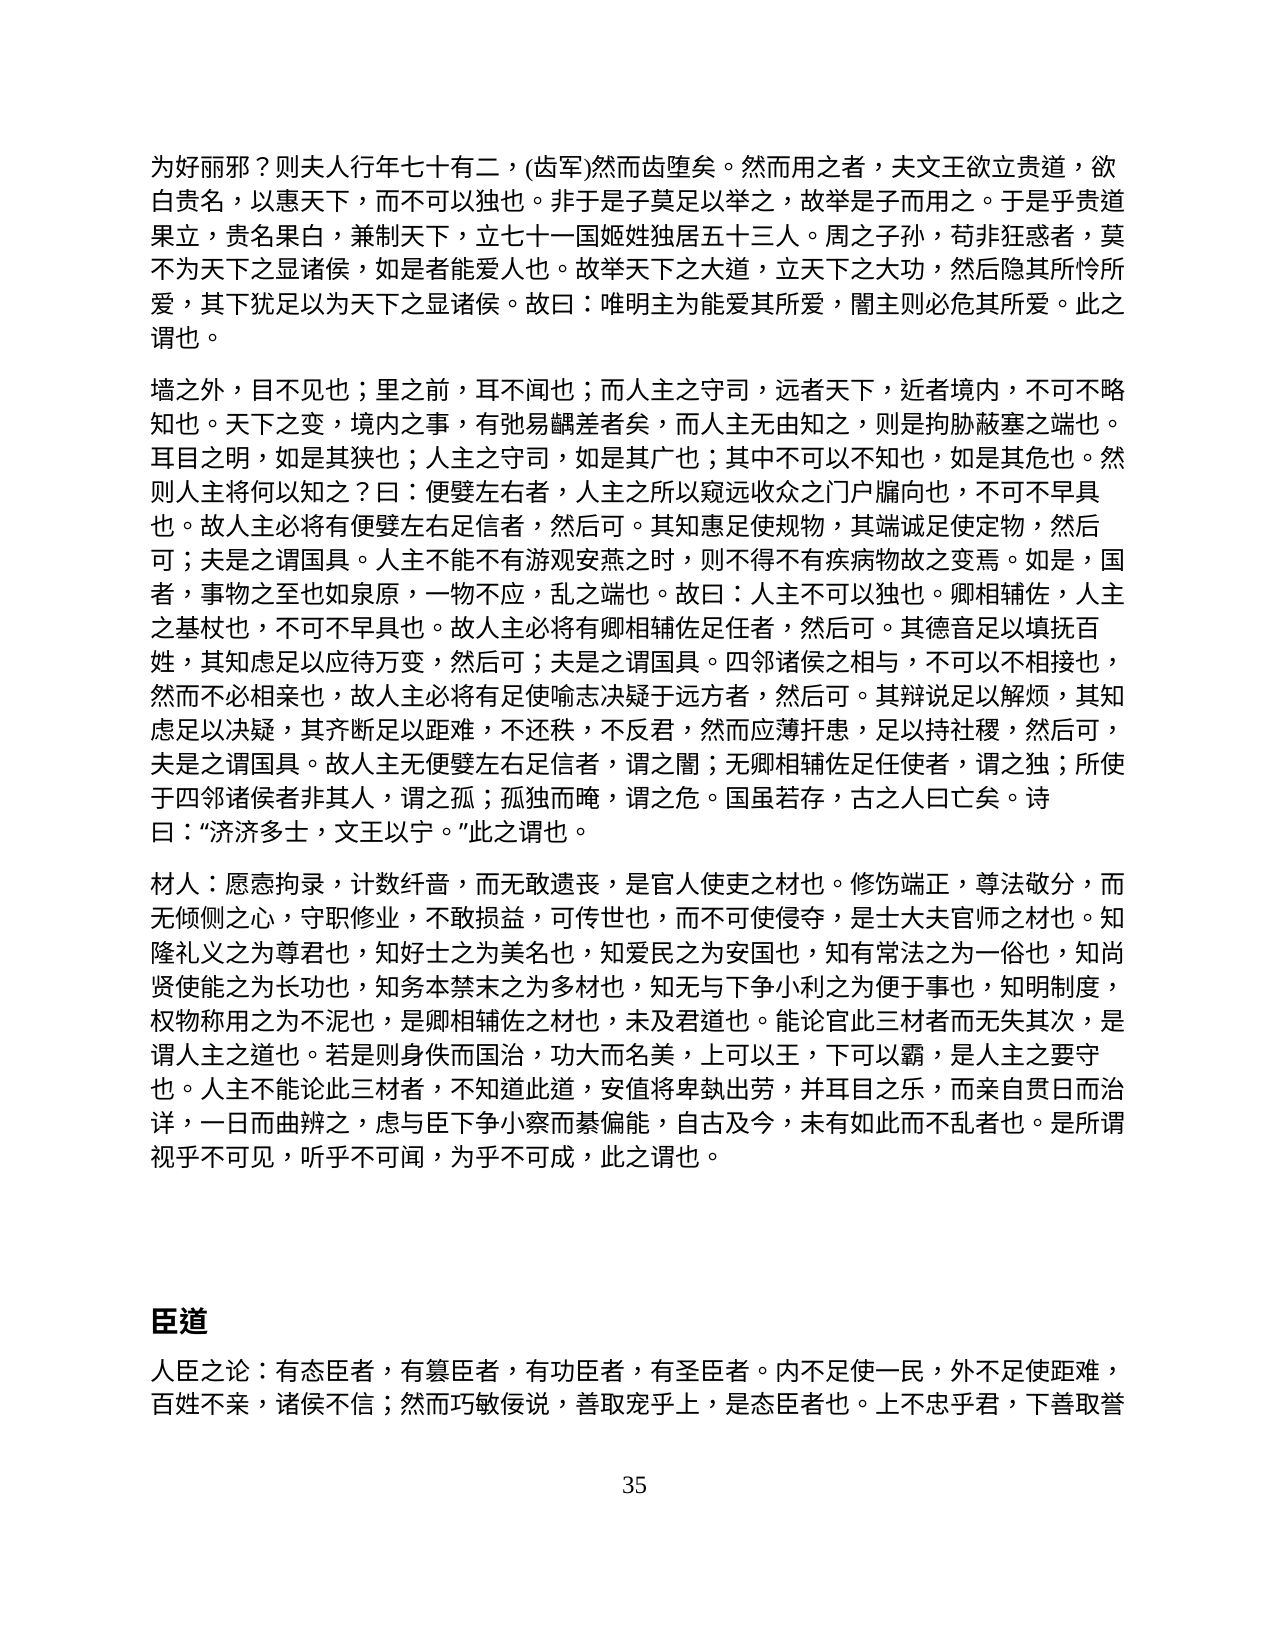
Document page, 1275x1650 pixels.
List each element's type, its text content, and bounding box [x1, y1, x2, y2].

text 人臣之论：有态臣者，有篡臣者，有功臣者，有圣臣者。内不足使一民，外不足使距难，百姓不亲，诸侯不信；然而巧敏佞说，善取宠乎上，是态臣者也。上不忠乎君，下善取誉 [150, 1353, 1125, 1421]
text 墙之外，目不见也；里之前，耳不闻也；而人主之守司，远者天下，近者境内，不可不略知也。天下之变，境内之事，有弛易齵差者矣，而人主无由知之，则是拘胁蔽塞之端也。耳目之明，如是其狭也；人主之守司，如是其广也；其中不可以不知也，如是其危也。然则人主将何以知之？曰：便嬖左右者，人主之所以窥远收众之门户牖向也，不可不早具也。故人主必将有便嬖左右足信者，然后可。其知惠足使规物，其端诚足使定物，然后可；夫是之谓国具。人主不能不有游观安燕之时，则不得不有疾病物故之变焉。如是，国者，事物之至也如泉原，一物不应，乱之端也。故曰：人主不可以独也。卿相辅佐，人主之基杖也，不可不早具也。故人主必将有卿相辅佐足任者，然后可。其德音足以填抚百姓，其知虑足以应待万变，然后可；夫是之谓国具。四邻诸侯之相与，不可以不相接也，然而不必相亲也，故人主必将有足使喻志决疑于远方者，然后可。其辩说足以解烦，其知虑足以决疑，其齐断足以距难，不还秩，不反君，然而应薄扞患，足以持社稷，然后可，夫是之谓国具。故人主无便嬖左右足信者，谓之闇；无卿相辅佐足任使者，谓之独；所使于四邻诸侯者非其人，谓之孤；孤独而晻，谓之危。国虽若存，古之人曰亡矣。诗曰：“济济多士，文王以宁。”此之谓也。 [150, 372, 1125, 849]
subtitle 臣道 [150, 1301, 1125, 1341]
text 为好丽邪？则夫人行年七十有二，(齿军)然而齿堕矣。然而用之者，夫文王欲立贵道，欲白贵名，以惠天下，而不可以独也。非于是子莫足以举之，故举是子而用之。于是乎贵道果立，贵名果白，兼制天下，立七十一国姬姓独居五十三人。周之子孙，苟非狂惑者，莫不为天下之显诸侯，如是者能爱人也。故举天下之大道，立天下之大功，然后隐其所怜所爱，其下犹足以为天下之显诸侯。故曰：唯明主为能爱其所爱，闇主则必危其所爱。此之谓也。 [150, 150, 1125, 354]
text 材人：愿悫拘录，计数纤啬，而无敢遗丧，是官人使吏之材也。修饬端正，尊法敬分，而无倾侧之心，守职修业，不敢损益，可传世也，而不可使侵夺，是士大夫官师之材也。知隆礼义之为尊君也，知好士之为美名也，知爱民之为安国也，知有常法之为一俗也，知尚贤使能之为长功也，知务本禁末之为多材也，知无与下争小利之为便于事也，知明制度，权物称用之为不泥也，是卿相辅佐之材也，未及君道也。能论官此三材者而无失其次，是谓人主之道也。若是则身佚而国治，功大而名美，上可以王，下可以霸，是人主之要守也。人主不能论此三材者，不知道此道，安值将卑埶出劳，并耳目之乐，而亲自贯日而治详，一日而曲辨之，虑与臣下争小察而綦偏能，自古及今，未有如此而不乱者也。是所谓视乎不可见，听乎不可闻，为乎不可成，此之谓也。 [150, 867, 1125, 1174]
